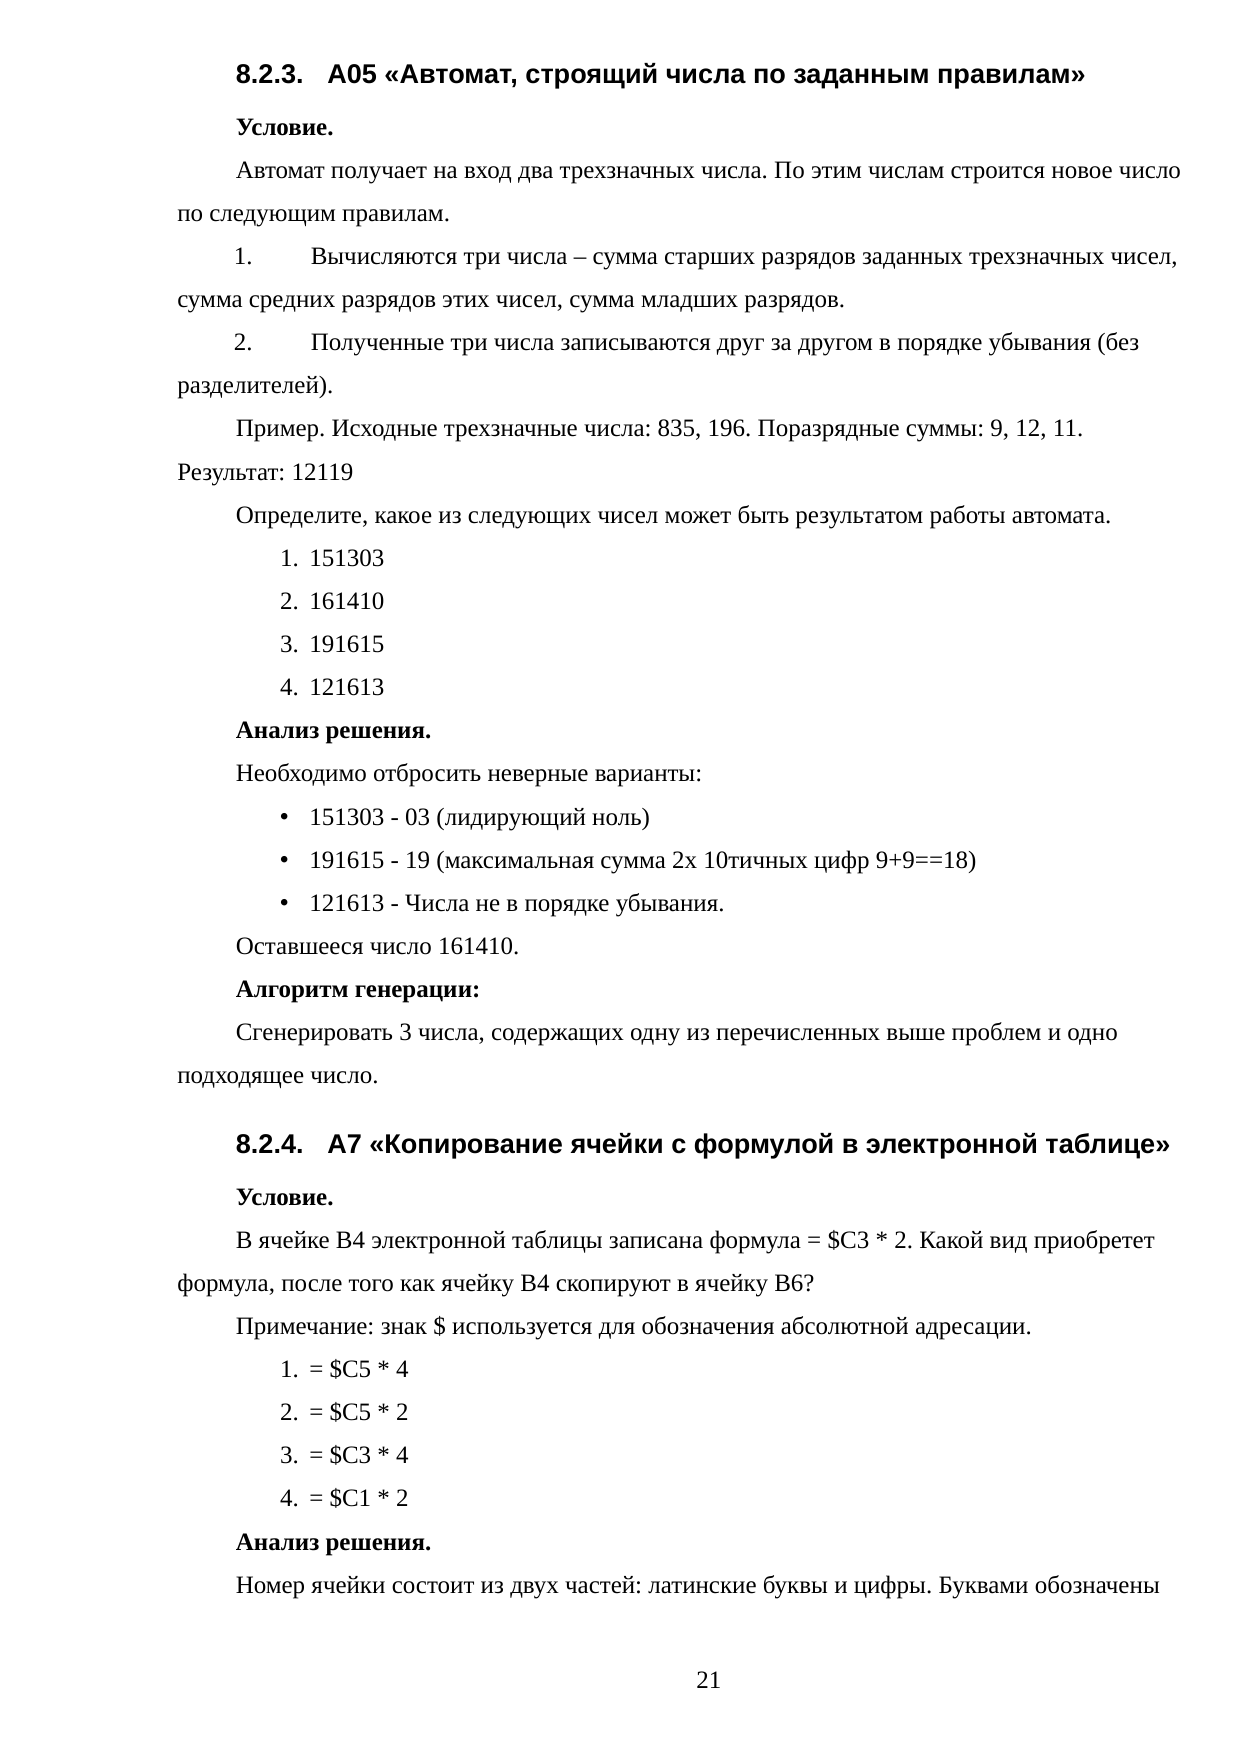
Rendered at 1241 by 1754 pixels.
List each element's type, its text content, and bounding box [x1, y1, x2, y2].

list 161410 [221, 586, 1182, 615]
text Необходимо отбросить неверные варианты: [177, 758, 1182, 787]
list Полученные три числа записываются друг за другом в порядке убывания (без разделителей). [177, 327, 1182, 399]
list = $C5 * 2 [221, 1397, 1182, 1426]
text Определите, какое из следующих чисел может быть результатом работы автомата. [177, 500, 1182, 528]
text Пример. Исходные трехзначные числа: 835, 196. Поразрядные суммы: 9, 12, 11. Результат: 12119 [177, 413, 1182, 485]
text Сгенерировать 3 числа, содержащих одну из перечисленных выше проблем и одно подходящее число. [177, 1017, 1182, 1089]
list 121613 - Числа не в порядке убывания. [221, 888, 1182, 917]
list 151303 - 03 (лидирующий ноль) [221, 802, 1182, 830]
subtitle A05 «Автомат, строящий числа по заданным правилам» [177, 58, 1182, 90]
list 191615 [221, 629, 1182, 658]
text Условие. [177, 1182, 1182, 1210]
list = $C5 * 4 [221, 1354, 1182, 1383]
text Оставшееся число 161410. [177, 931, 1182, 960]
list Вычисляются три числа – сумма старших разрядов заданных трехзначных чисел, сумма средних разрядов этих чисел, сумма младших разрядов. [177, 241, 1182, 313]
text Алгоритм генерации: [177, 974, 1182, 1003]
text Анализ решения. [177, 715, 1182, 744]
list = $C1 * 2 [221, 1483, 1182, 1512]
list 121613 [221, 672, 1182, 701]
list = $C3 * 4 [221, 1440, 1182, 1469]
list 191615 - 19 (максимальная сумма 2х 10тичных цифр 9+9==18) [221, 845, 1182, 873]
subtitle A7 «Копирование ячейки с формулой в электронной таблице» [177, 1128, 1182, 1160]
list 151303 [221, 543, 1182, 572]
text Условие. [177, 112, 1182, 140]
text Автомат получает на вход два трехзначных числа. По этим числам строится новое число по следующим правилам. [177, 155, 1182, 227]
text Анализ решения. [177, 1527, 1182, 1555]
text В ячейке B4 электронной таблицы записана формула = $C3 * 2. Какой вид приобретет формула, после того как ячейку B4 скопируют в ячейку B6? [177, 1225, 1182, 1297]
text Номер ячейки состоит из двух частей: латинские буквы и цифры. Буквами обозначены [177, 1570, 1182, 1598]
text Примечание: знак $ используется для обозначения абсолютной адресации. [177, 1311, 1182, 1340]
